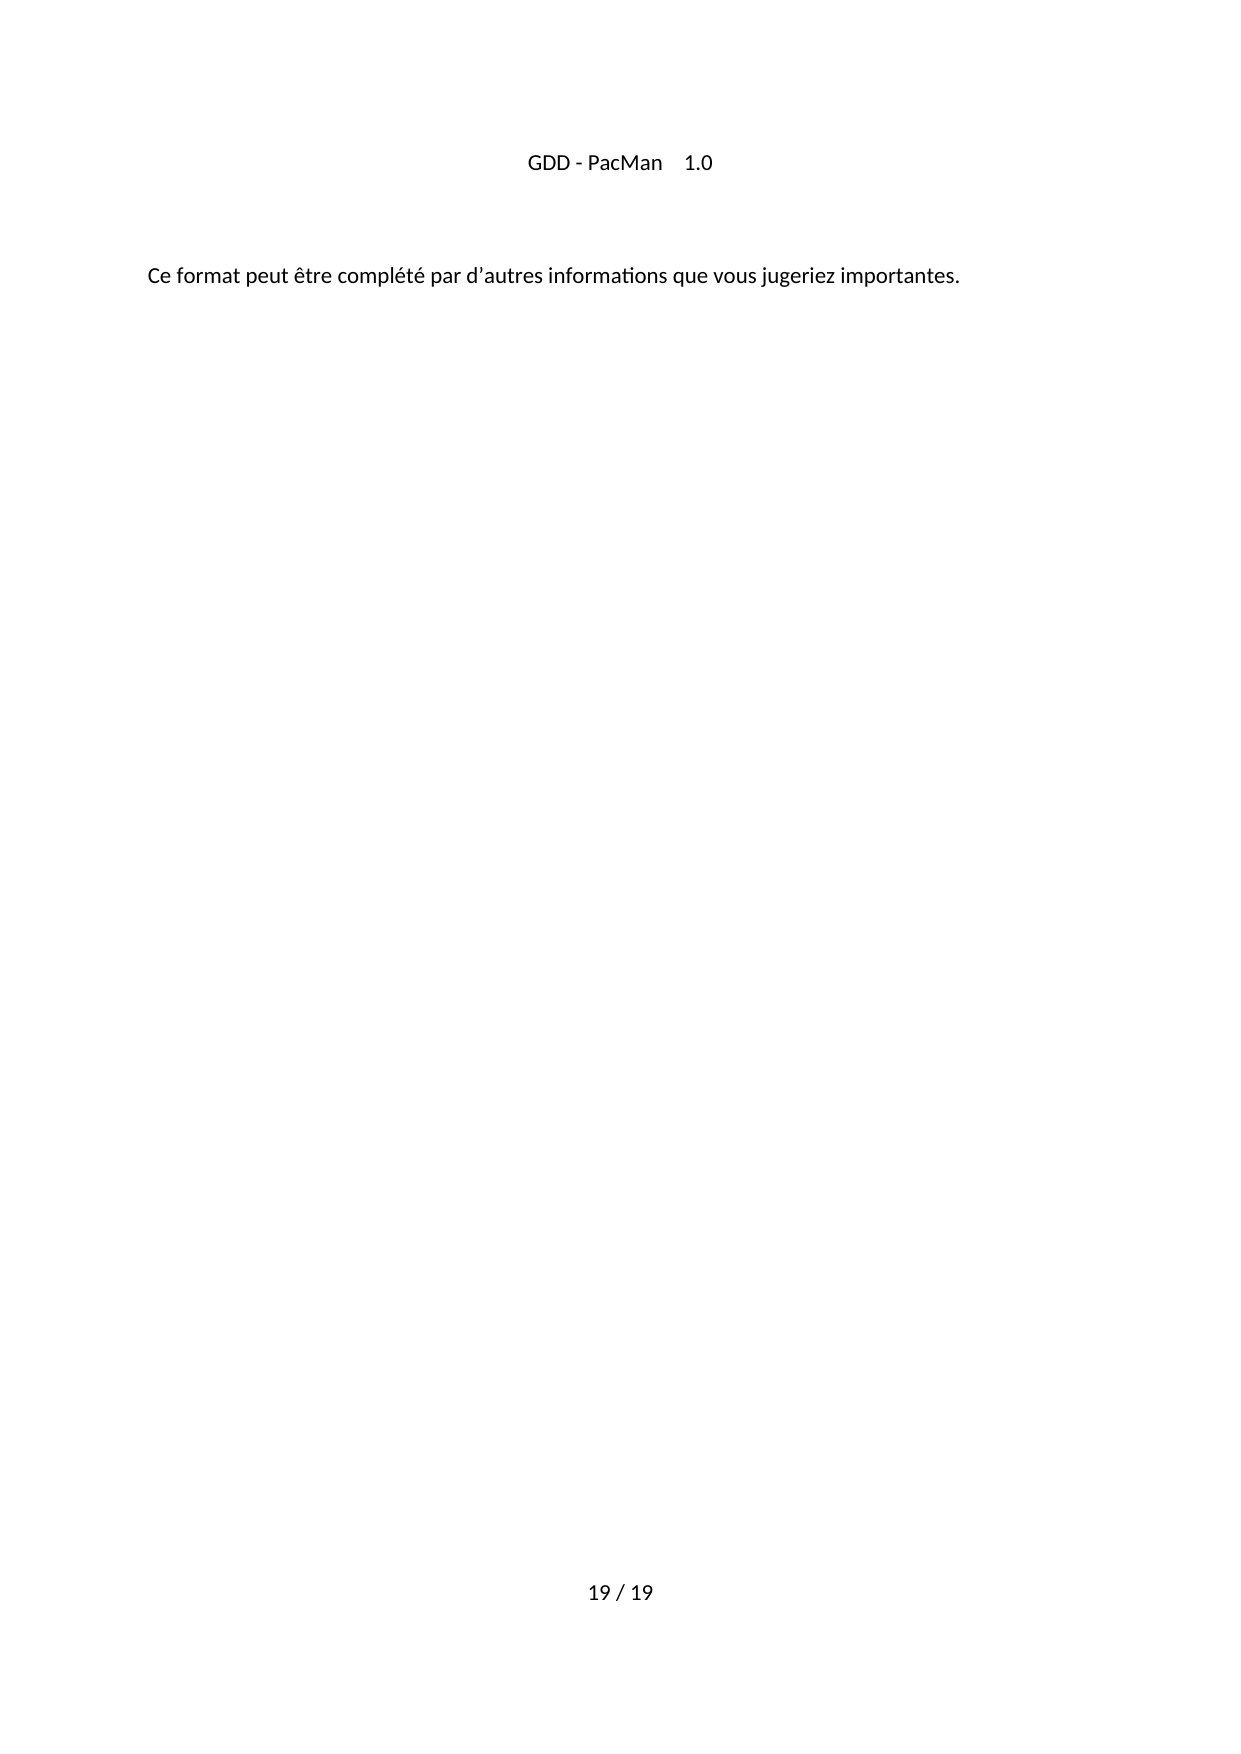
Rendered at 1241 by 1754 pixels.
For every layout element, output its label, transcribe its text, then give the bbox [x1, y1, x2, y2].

text Ce format peut être complété par d’autres informations que vous jugeriez importantes. [148, 261, 1093, 289]
